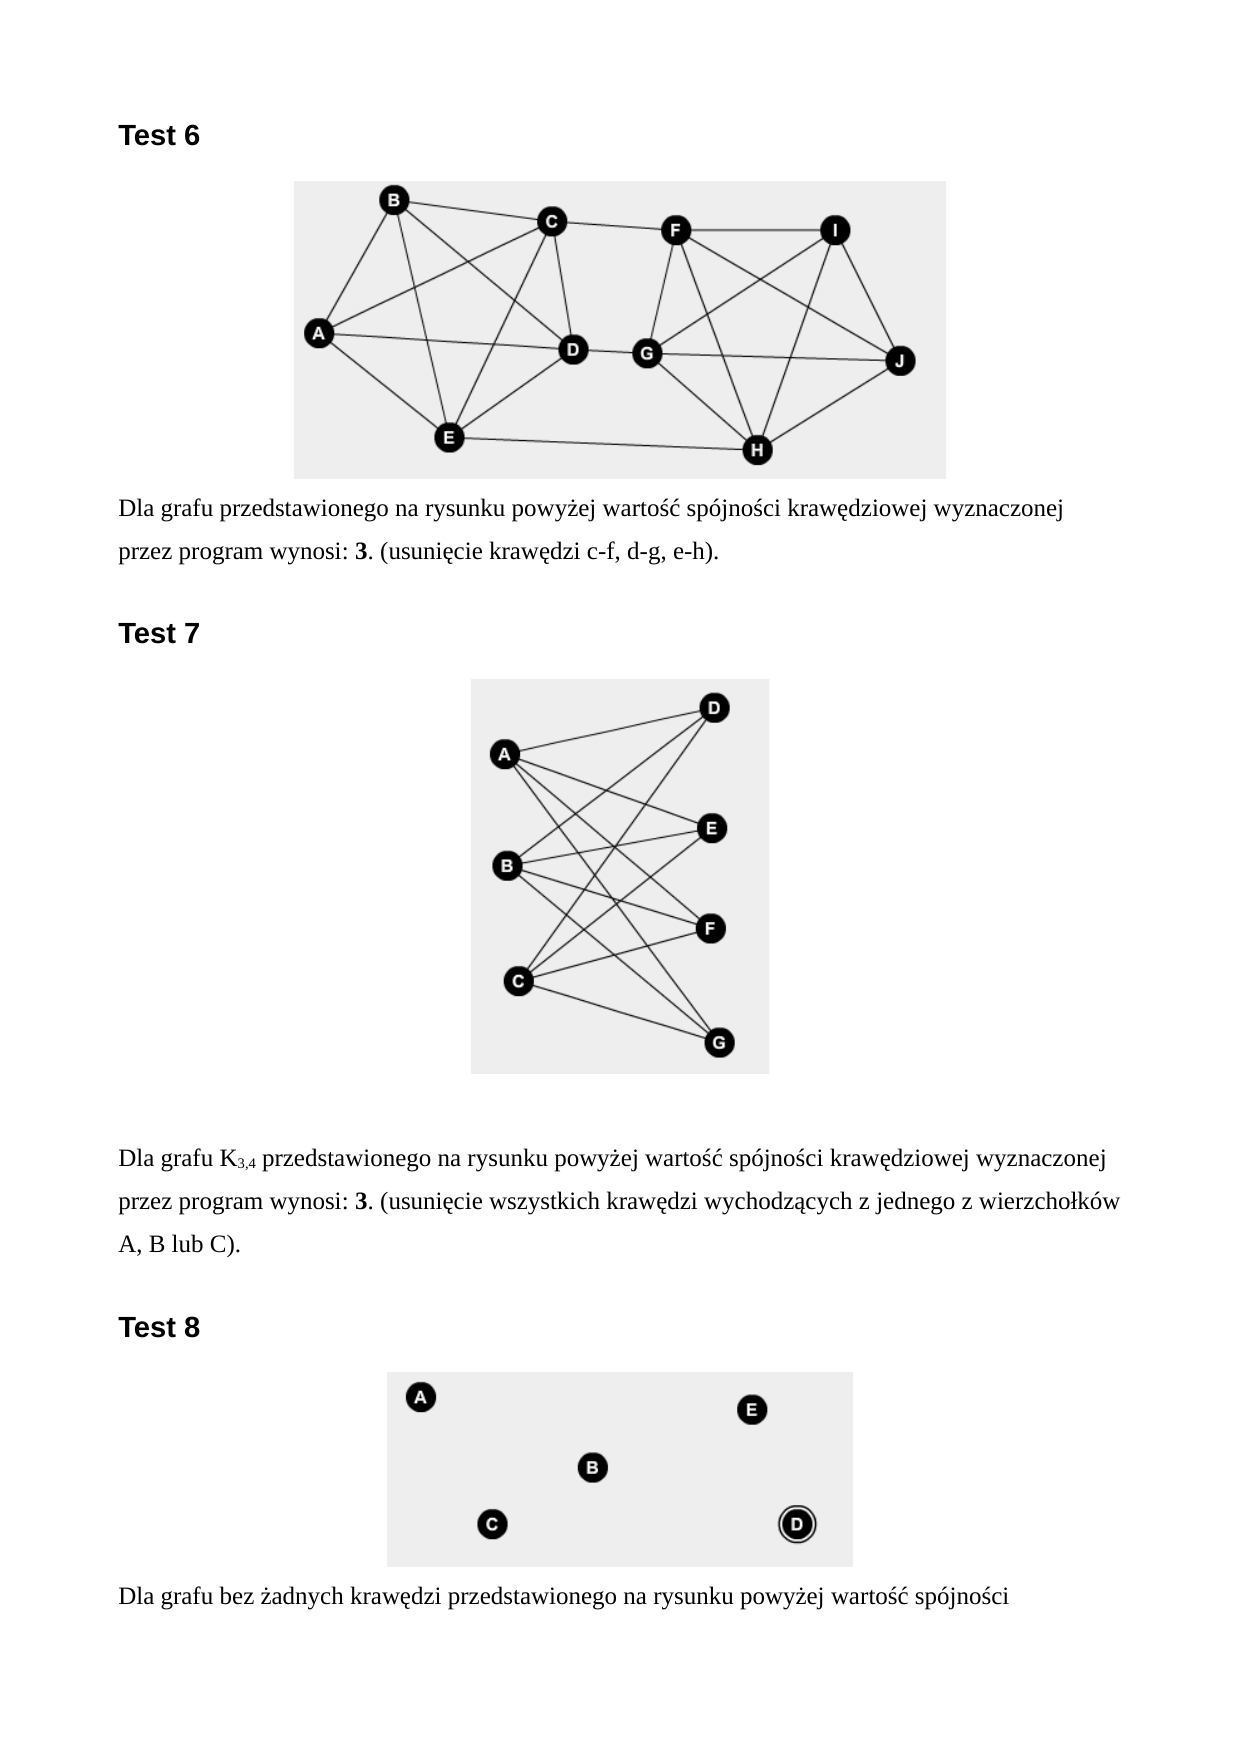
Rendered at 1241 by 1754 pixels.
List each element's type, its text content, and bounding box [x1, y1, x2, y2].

subtitle Test 8 [118, 1310, 1122, 1343]
subtitle Test 6 [118, 118, 1122, 152]
picture [470, 679, 770, 1074]
text Dla grafu bez żadnych krawędzi przedstawionego na rysunku powyżej wartość spójności [118, 1373, 1122, 1610]
picture [293, 181, 947, 479]
text Dla grafu K3,4 przedstawionego na rysunku powyżej wartość spójności krawędziowej wyznaczonej przez program wynosi: 3. (usunięcie wszystkich krawędzi wychodzących z jednego z wierzchołków A, B lub C). [118, 1143, 1122, 1258]
subtitle Test 7 [118, 617, 1122, 650]
picture [387, 1372, 854, 1567]
text Dla grafu przedstawionego na rysunku powyżej wartość spójności krawędziowej wyznaczonej przez program wynosi: 3. (usunięcie krawędzi c-f, d-g, e-h). [118, 181, 1122, 565]
